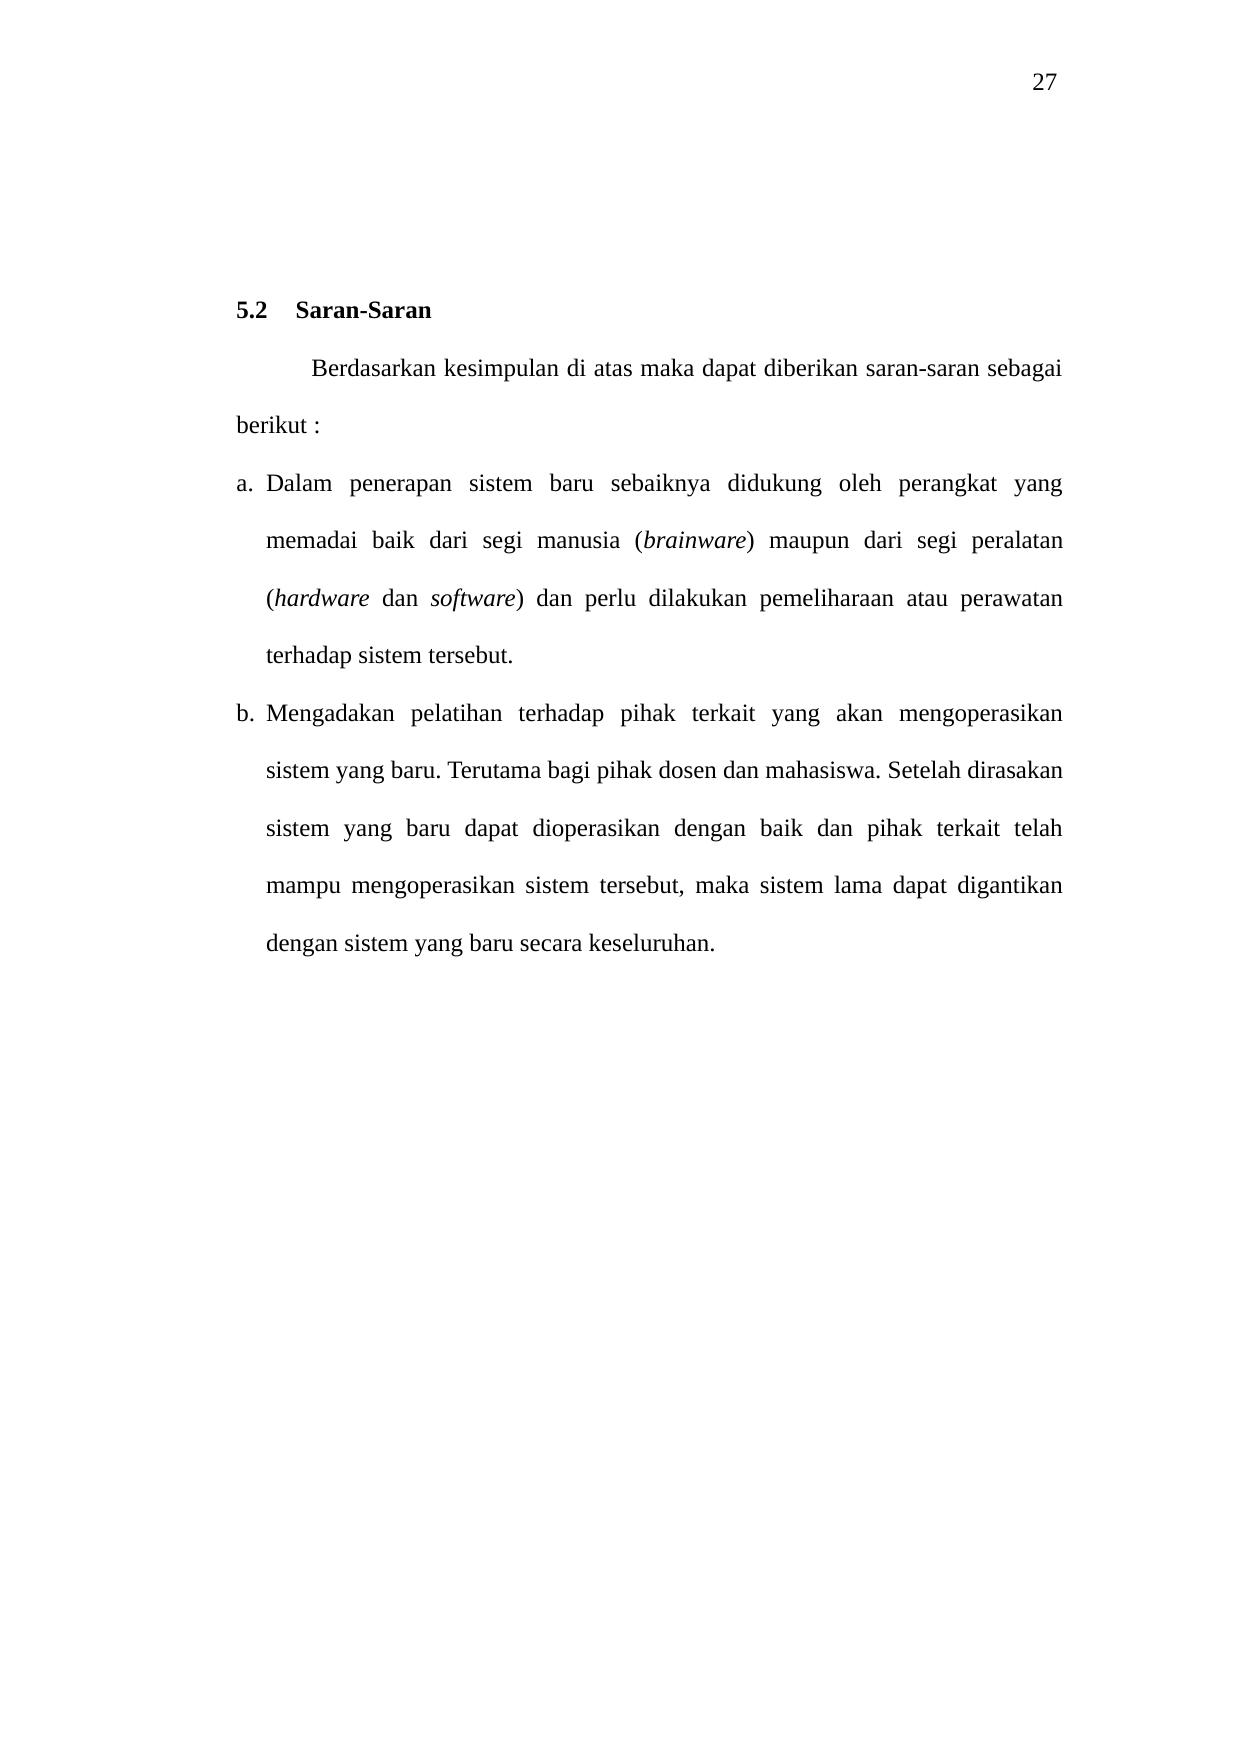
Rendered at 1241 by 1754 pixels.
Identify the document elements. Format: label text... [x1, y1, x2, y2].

text Berdasarkan kesimpulan di atas maka dapat diberikan saran-saran sebagai berikut : [236, 353, 1063, 439]
list Dalam penerapan sistem baru sebaiknya didukung oleh perangkat yang memadai baik dari segi manusia (brainware) maupun dari segi peralatan (hardware dan software) dan perlu dilakukan pemeliharaan atau perawatan terhadap sistem tersebut. [236, 468, 1063, 669]
list Mengadakan pelatihan terhadap pihak terkait yang akan mengoperasikan sistem yang baru. Terutama bagi pihak dosen dan mahasiswa. Setelah dirasakan sistem yang baru dapat dioperasikan dengan baik dan pihak terkait telah mampu mengoperasikan sistem tersebut, maka sistem lama dapat digantikan dengan sistem yang baru secara keseluruhan. [236, 698, 1063, 957]
subtitle 5.2 Saran-Saran [236, 295, 1063, 324]
